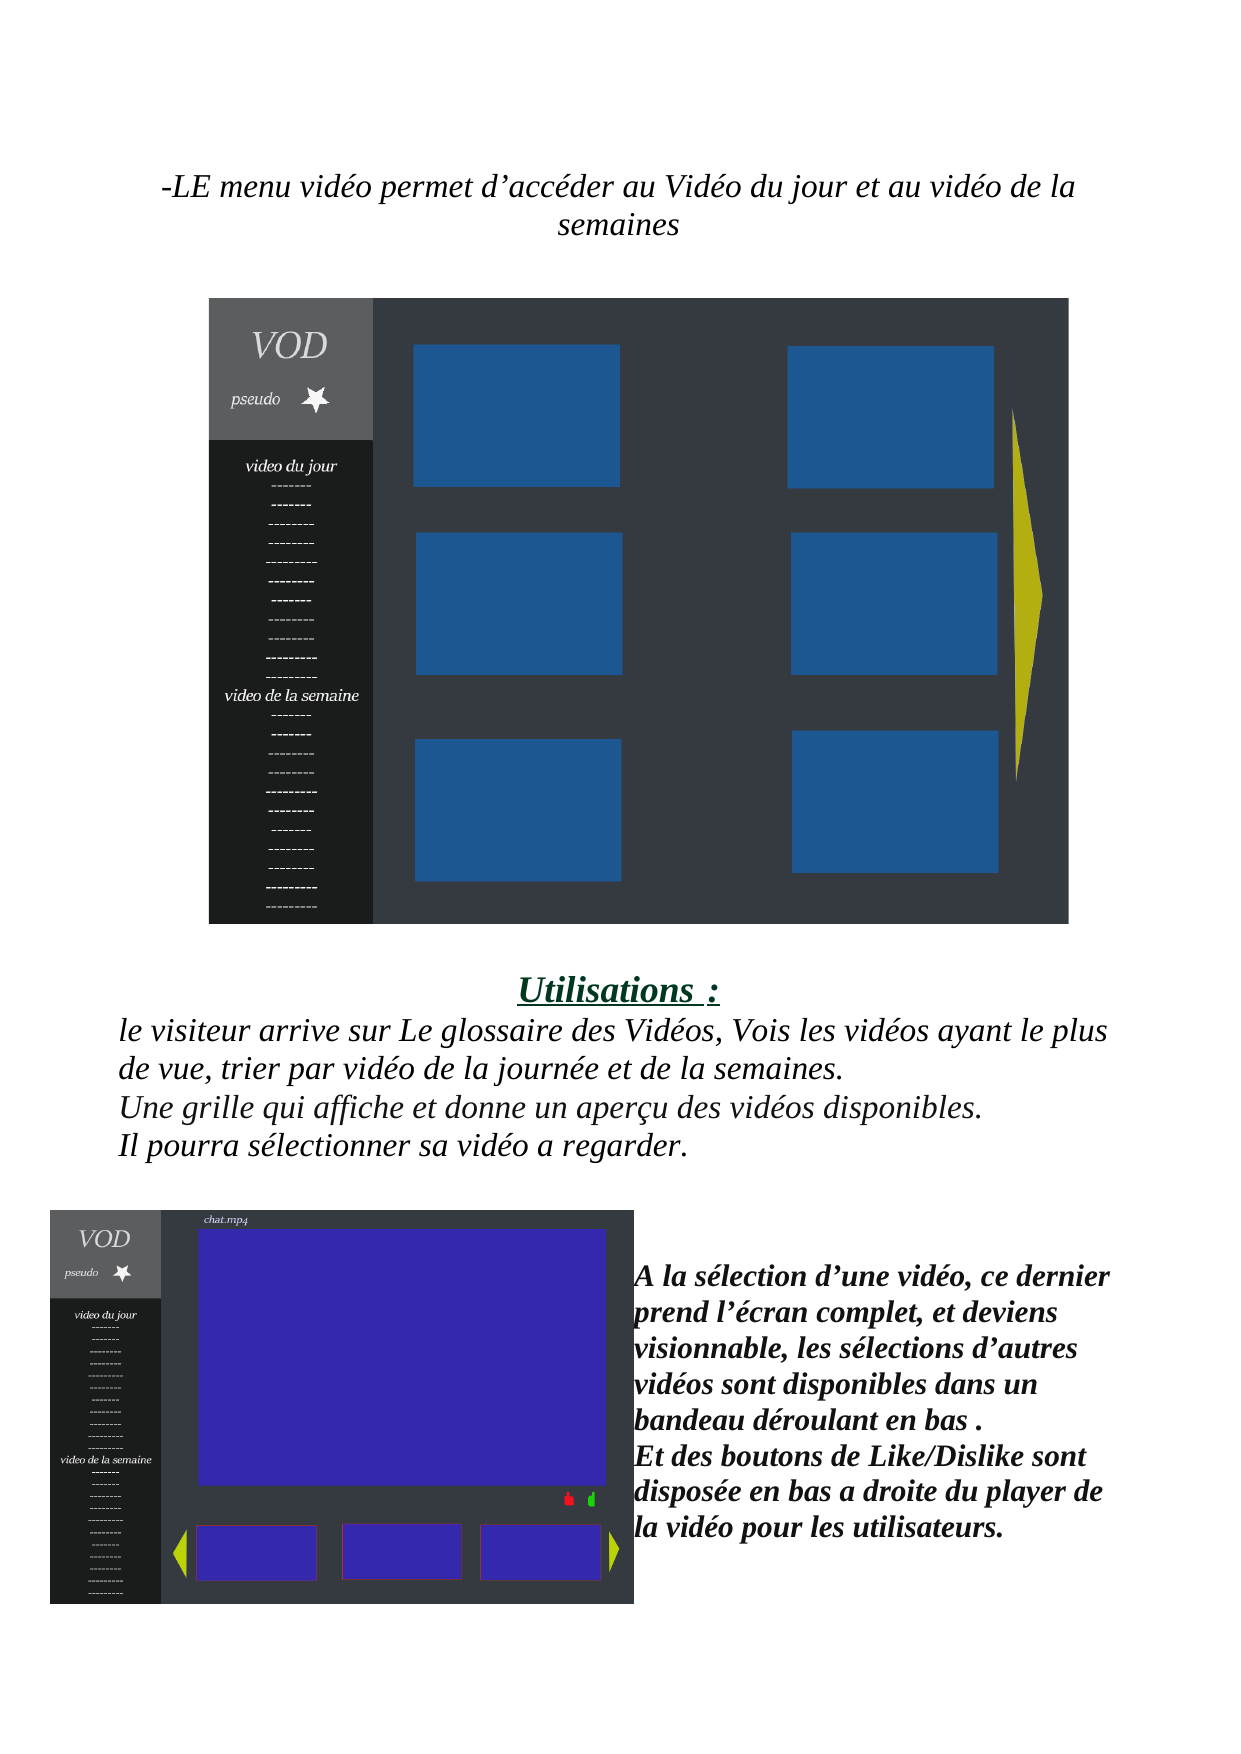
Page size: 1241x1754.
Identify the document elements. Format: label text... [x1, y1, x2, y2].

text Et des boutons de Like/Dislike sont disposée en bas a droite du player de la vidéo pour les utilisateurs. [634, 1437, 1122, 1544]
picture [208, 298, 1069, 924]
text le visiteur arrive sur Le glossaire des Vidéos, Vois les vidéos ayant le plus de vue, trier par vidéo de la journée et de la semaines. [118, 1010, 1122, 1087]
text Utilisations : [118, 967, 1122, 1010]
text A la sélection d’une vidéo, ce dernier prend l’écran complet, et deviens visionnable, les sélections d’autres vidéos sont disponibles dans un bandeau déroulant en bas . [634, 1257, 1122, 1437]
text Il pourra sélectionner sa vidéo a regarder. [118, 1125, 1122, 1164]
picture [50, 1210, 634, 1604]
text -LE menu vidéo permet d’accéder au Vidéo du jour et au vidéo de la semaines [118, 166, 1122, 243]
text Une grille qui affiche et donne un aperçu des vidéos disponibles. [118, 1087, 1122, 1125]
